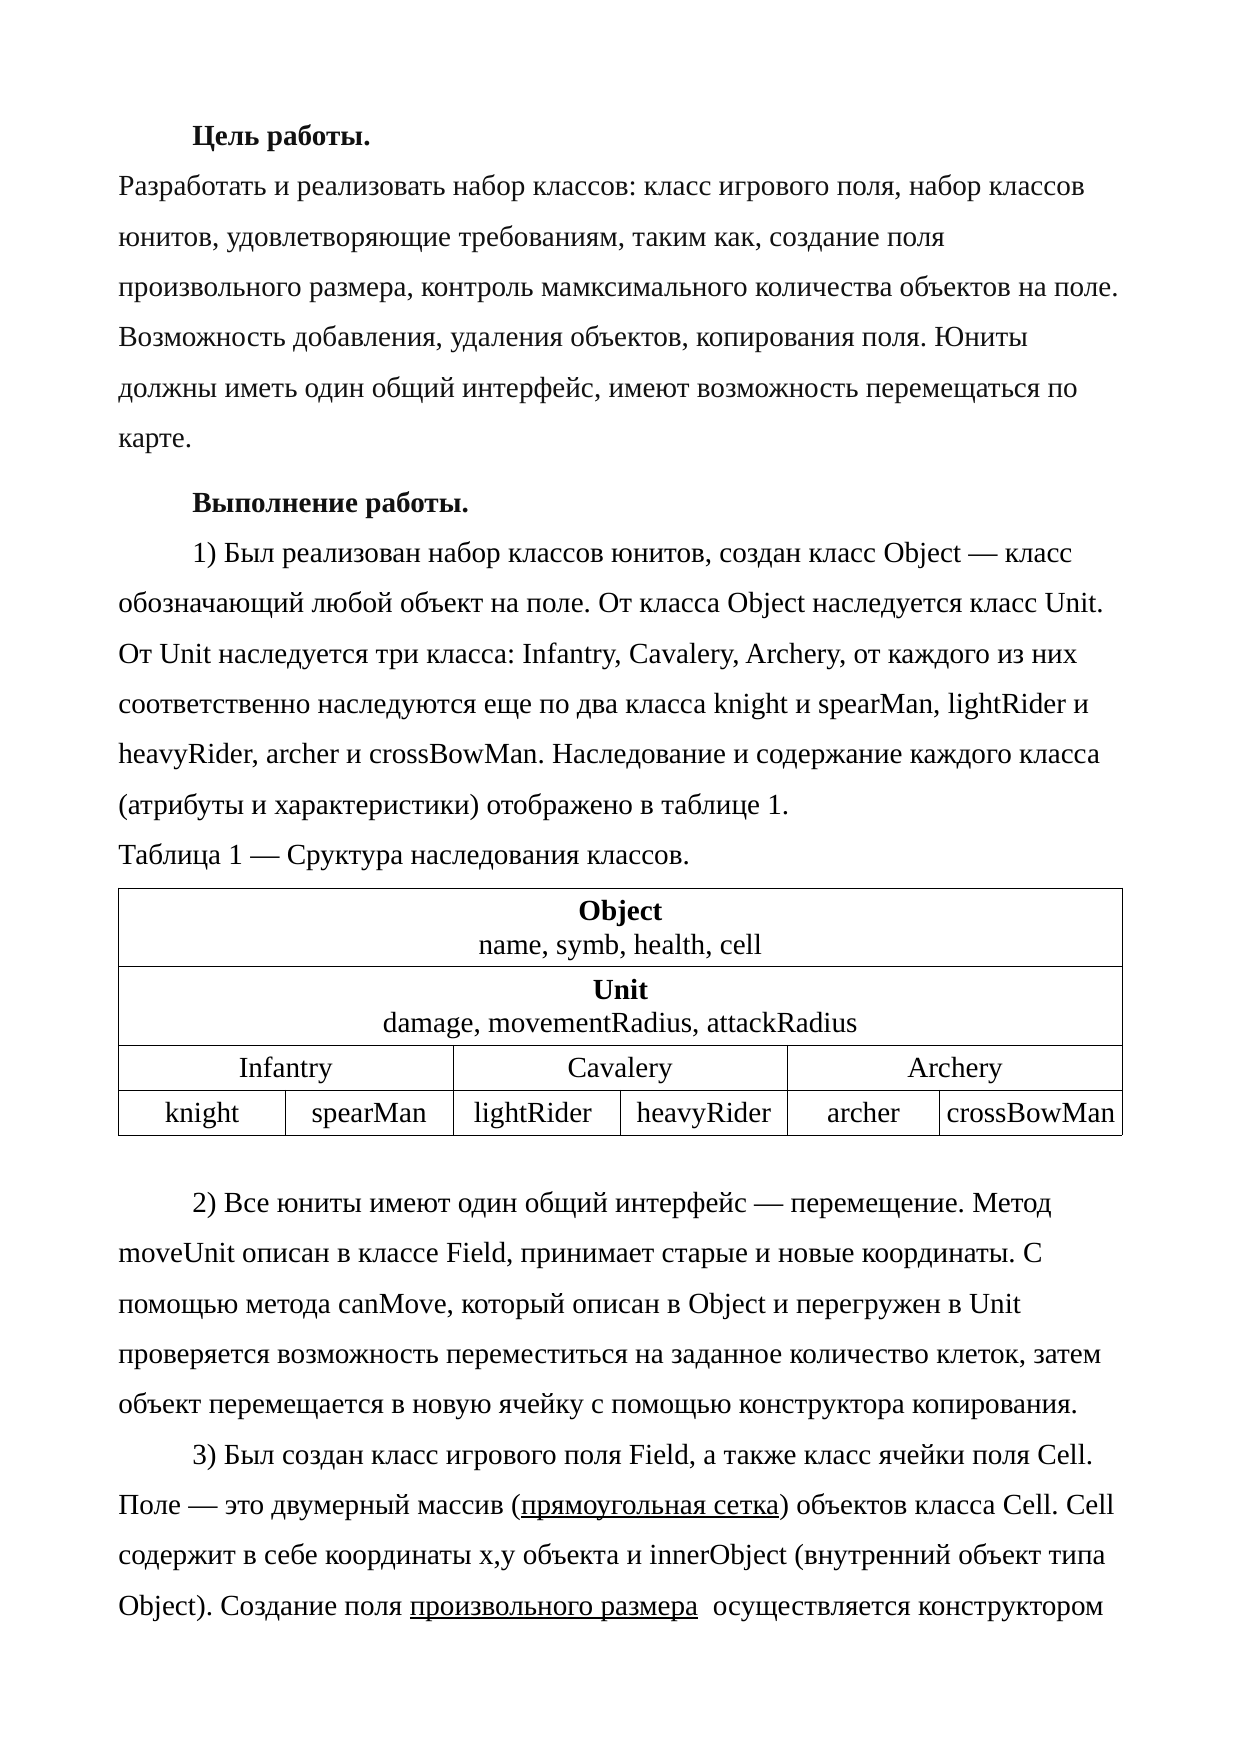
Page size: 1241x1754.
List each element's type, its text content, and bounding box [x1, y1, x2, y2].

text Разработать и реализовать набор классов: класс игрового поля, набор классов юнитов, удовлетворяющие требованиям, таким как, создание поля произвольного размера, контроль мамксимального количества объектов на поле. Возможность добавления, удаления объектов, копирования поля. Юниты должны иметь один общий интерфейс, имеют возможность перемещаться по карте. [118, 168, 1122, 453]
text 1) Был реализован набор классов юнитов, создан класс Object — класс обозначающий любой объект на поле. От класса Object наследуется класс Unit. От Unit наследуется три класса: Infantry, Cavalery, Archery, от каждого из них соответственно наследуются еще по два класса knight и spearMan, lightRider и heavyRider, archer и crossBowMan. Наследование и содержание каждого класса (атрибуты и характеристики) отображено в таблице 1. [118, 535, 1122, 820]
table_cell Unit damage, movementRadius, attackRadius [119, 967, 1122, 1045]
table_cell knight [119, 1091, 285, 1135]
table_cell lightRider [454, 1091, 620, 1135]
table_cell Archery [788, 1046, 1122, 1090]
subtitle Выполнение работы. [118, 485, 1122, 518]
table_cell spearMan [286, 1091, 453, 1135]
subtitle Цель работы. [118, 118, 1122, 152]
table_cell Infantry [119, 1046, 453, 1090]
table_cell Cavalery [454, 1046, 787, 1090]
text Таблица 1 — Сруктура наследования классов. [118, 837, 1122, 871]
text 2) Все юниты имеют один общий интерфейс — перемещение. Метод moveUnit описан в классе Field, принимает старые и новые координаты. С помощью метода canMove, который описан в Object и перегружен в Unit проверяется возможность переместиться на заданное количество клеток, затем объект перемещается в новую ячейку с помощью конструктора копирования. [118, 1185, 1122, 1420]
table_cell heavyRider [621, 1091, 787, 1135]
text 3) Был создан класс игрового поля Field, а также класс ячейки поля Cell. Поле — это двумерный массив (прямоугольная сетка) объектов класса Cell. Cell содержит в себе координаты x,y объекта и innerObject (внутренний объект типа Object). Cоздание поля произвольного размера осуществляется конструктором [118, 1437, 1122, 1621]
table_cell archer [788, 1091, 939, 1135]
table_cell crossBowMan [940, 1091, 1122, 1135]
table_header Object name, symb, health, cell [119, 889, 1122, 966]
